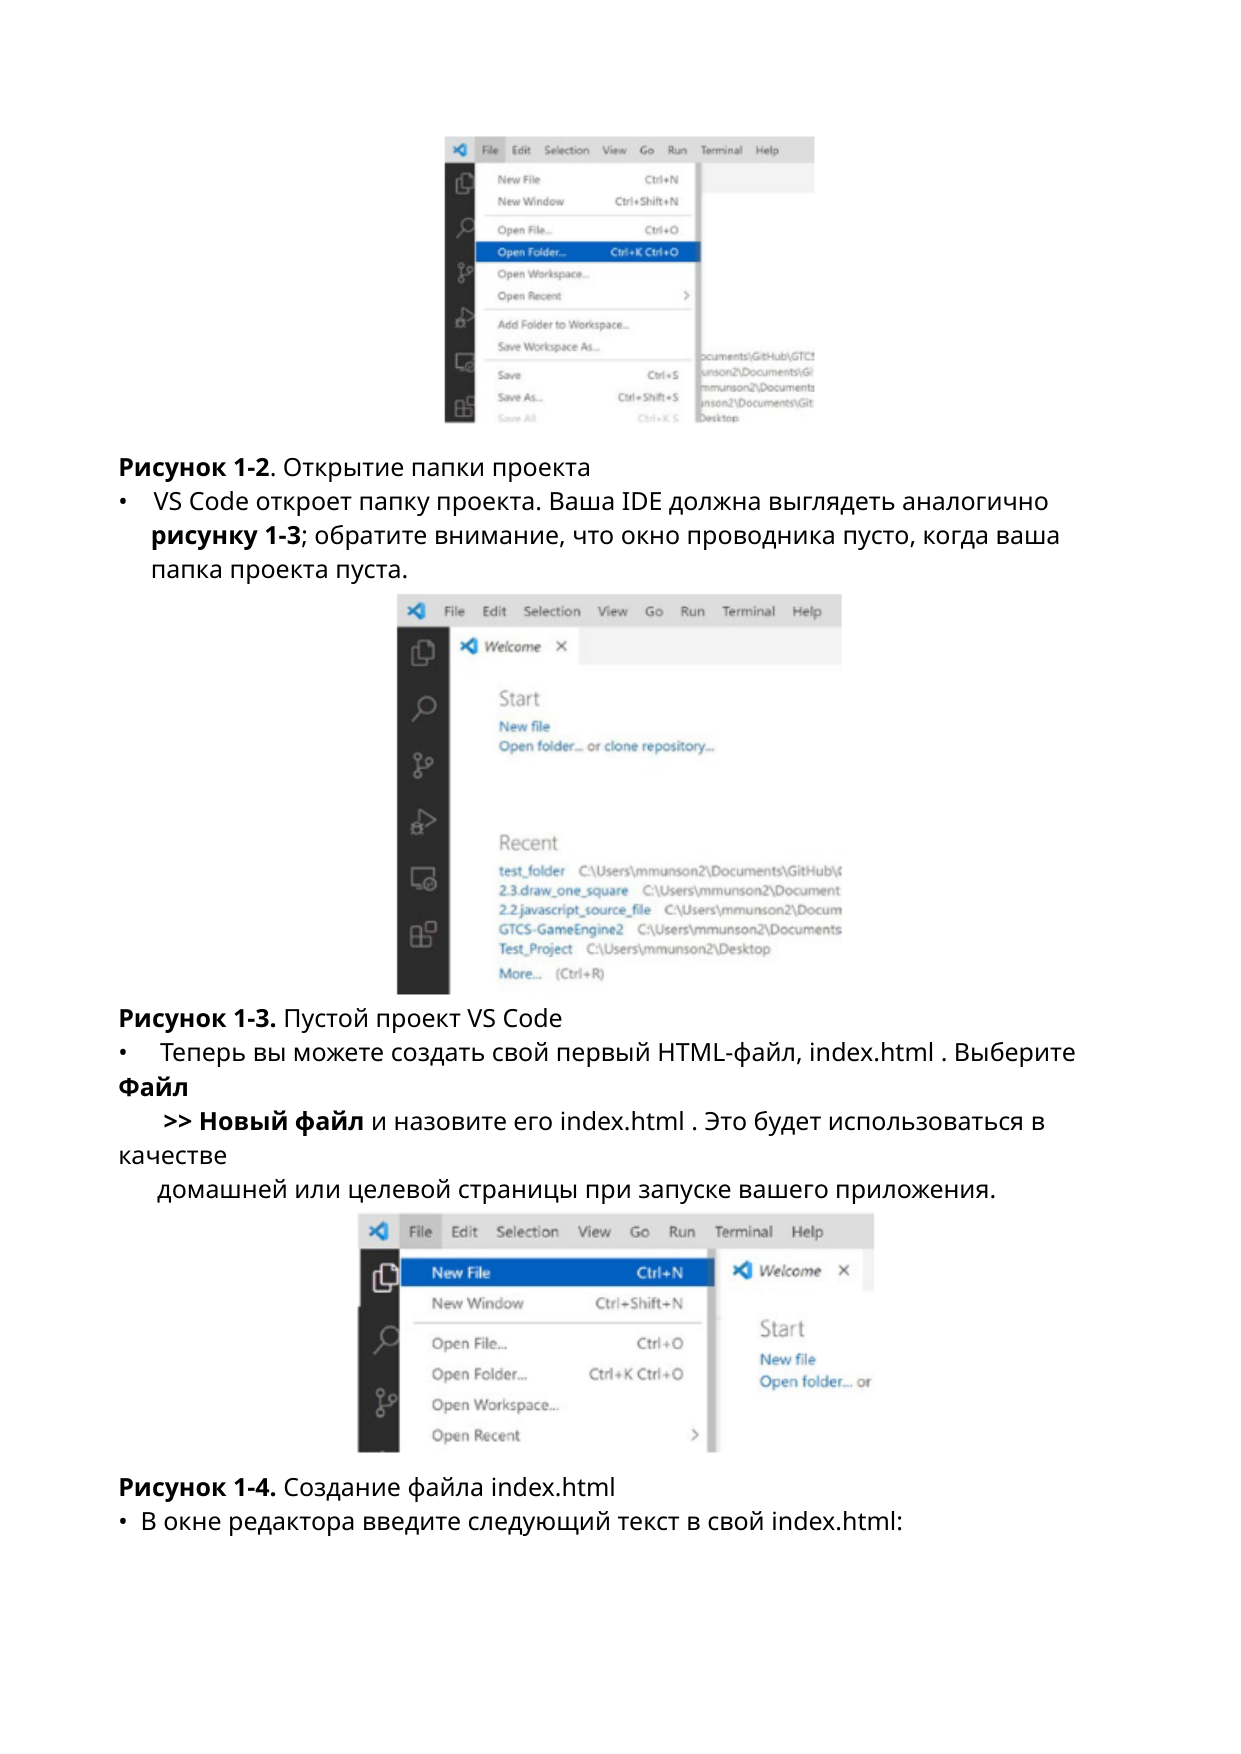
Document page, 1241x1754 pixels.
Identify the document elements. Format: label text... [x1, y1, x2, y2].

picture [350, 1205, 890, 1470]
picture [406, 118, 835, 450]
text Рисунок 1-2. Открытие папки проекта [118, 118, 1122, 483]
text домашней или целевой страницы при запуске вашего приложения. [118, 1171, 1122, 1205]
text • Теперь вы можете создать свой первый HTML-файл, index.html . Выберите Файл [118, 1035, 1122, 1103]
text рисунку 1-3; обратите внимание, что окно проводника пусто, когда ваша [118, 517, 1122, 551]
text папка проекта пуста. [118, 551, 1122, 586]
text Рисунок 1-3. Пустой проект VS Code [118, 586, 1122, 1035]
text • VS Code откроет папку проекта. Ваша IDE должна выглядеть аналогично [118, 483, 1122, 517]
text >> Новый файл и назовите его index.html . Это будет использоваться в качестве [118, 1103, 1122, 1171]
text • В окне редактора введите следующий текст в свой index.html: [118, 1503, 1122, 1537]
picture [388, 585, 853, 1001]
text Рисунок 1-4. Создание файла index.html [118, 1205, 1122, 1503]
